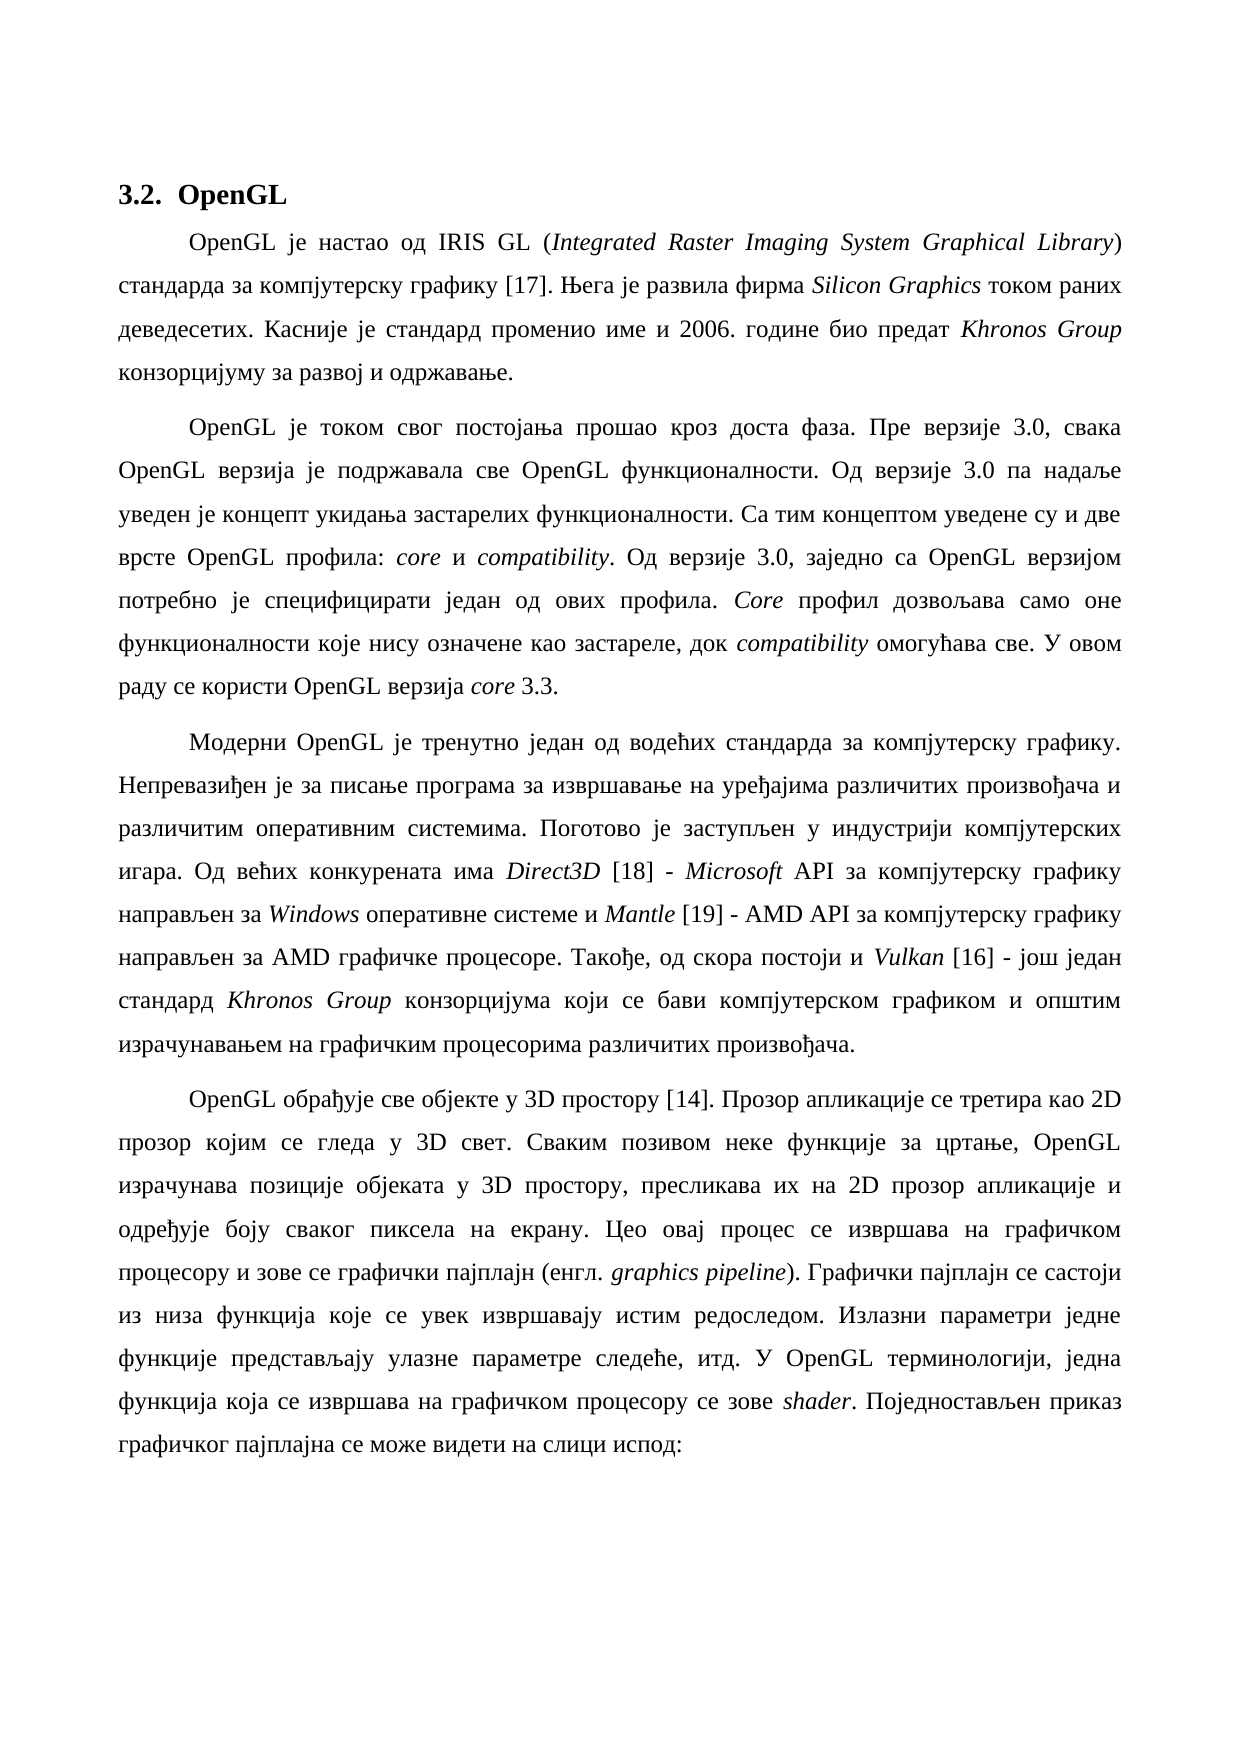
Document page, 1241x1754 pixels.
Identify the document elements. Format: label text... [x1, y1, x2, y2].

text OpenGL обрађује све објекте у 3D простору [14]. Прозор апликације се третира као 2D прозор којим се гледа у 3D свет. Сваким позивом неке функције за цртање, OpenGL израчунава позиције објеката у 3D простору, пресликава их на 2D прозор апликације и одређује боју сваког пиксела на екрану. Цео овај процес се извршава на графичком процесору и зове се графички пајплајн (енгл. graphics pipeline). Графички пајплајн се састоји из низа функција које се увек извршавају истим редоследом. Излазни параметри једне функције представљају улазне параметре следеће, итд. У ОpenGL терминологији, једна функција која се извршава на графичком процесору се зове shader. Поједностављен приказ графичког пајплајна се може видети на слици испод: [118, 1084, 1122, 1458]
list ОpenGL [118, 177, 1122, 211]
text OpenGL је настао од IRIS GL (Integrated Raster Imaging System Graphical Library) стандарда за компјутерску графику [17]. Њега је развила фирма Silicon Graphics током раних деведесетих. Касније је стандард променио име и 2006. године био предат Khronos Group конзорцијуму за развој и одржавање. [118, 227, 1122, 386]
text OpenGL је током свог постојања прошао кроз доста фаза. Пре верзије 3.0, свака OpenGL верзија је подржавала све OpenGL функционалности. Од верзије 3.0 па надаље уведен је концепт укидања застарелих функционалности. Са тим концептом уведене су и две врсте OpenGL профила: core и compatibility. Од верзије 3.0, заједно са OpenGL верзијом потребно је специфицирати један од ових профила. Core профил дозвољава само оне функционалности које нису означене као застареле, док compatibility омогућава све. У овом раду се користи OpenGL верзија core 3.3. [118, 412, 1122, 700]
text Модерни OpenGL је тренутно један од водећих стандарда за компјутерску графику. Непревазиђен је за писање програма за извршавање на уређајима различитих произвођача и различитим оперативним системима. Поготово је заступљен у индустрији компјутерских игара. Од већих конкурената има Direct3D [18] - Microsoft API за компјутерску графику направљен за Windows оперативне системе и Mantle [19] - AMD API за компјутерску графику направљен за AMD графичке процесоре. Такође, од скора постоји и Vulkan [16] - још један стандард Khronos Group конзорцијума који се бави компјутерском графиком и општим израчунавањем на графичким процесорима различитих произвођача. [118, 727, 1122, 1057]
